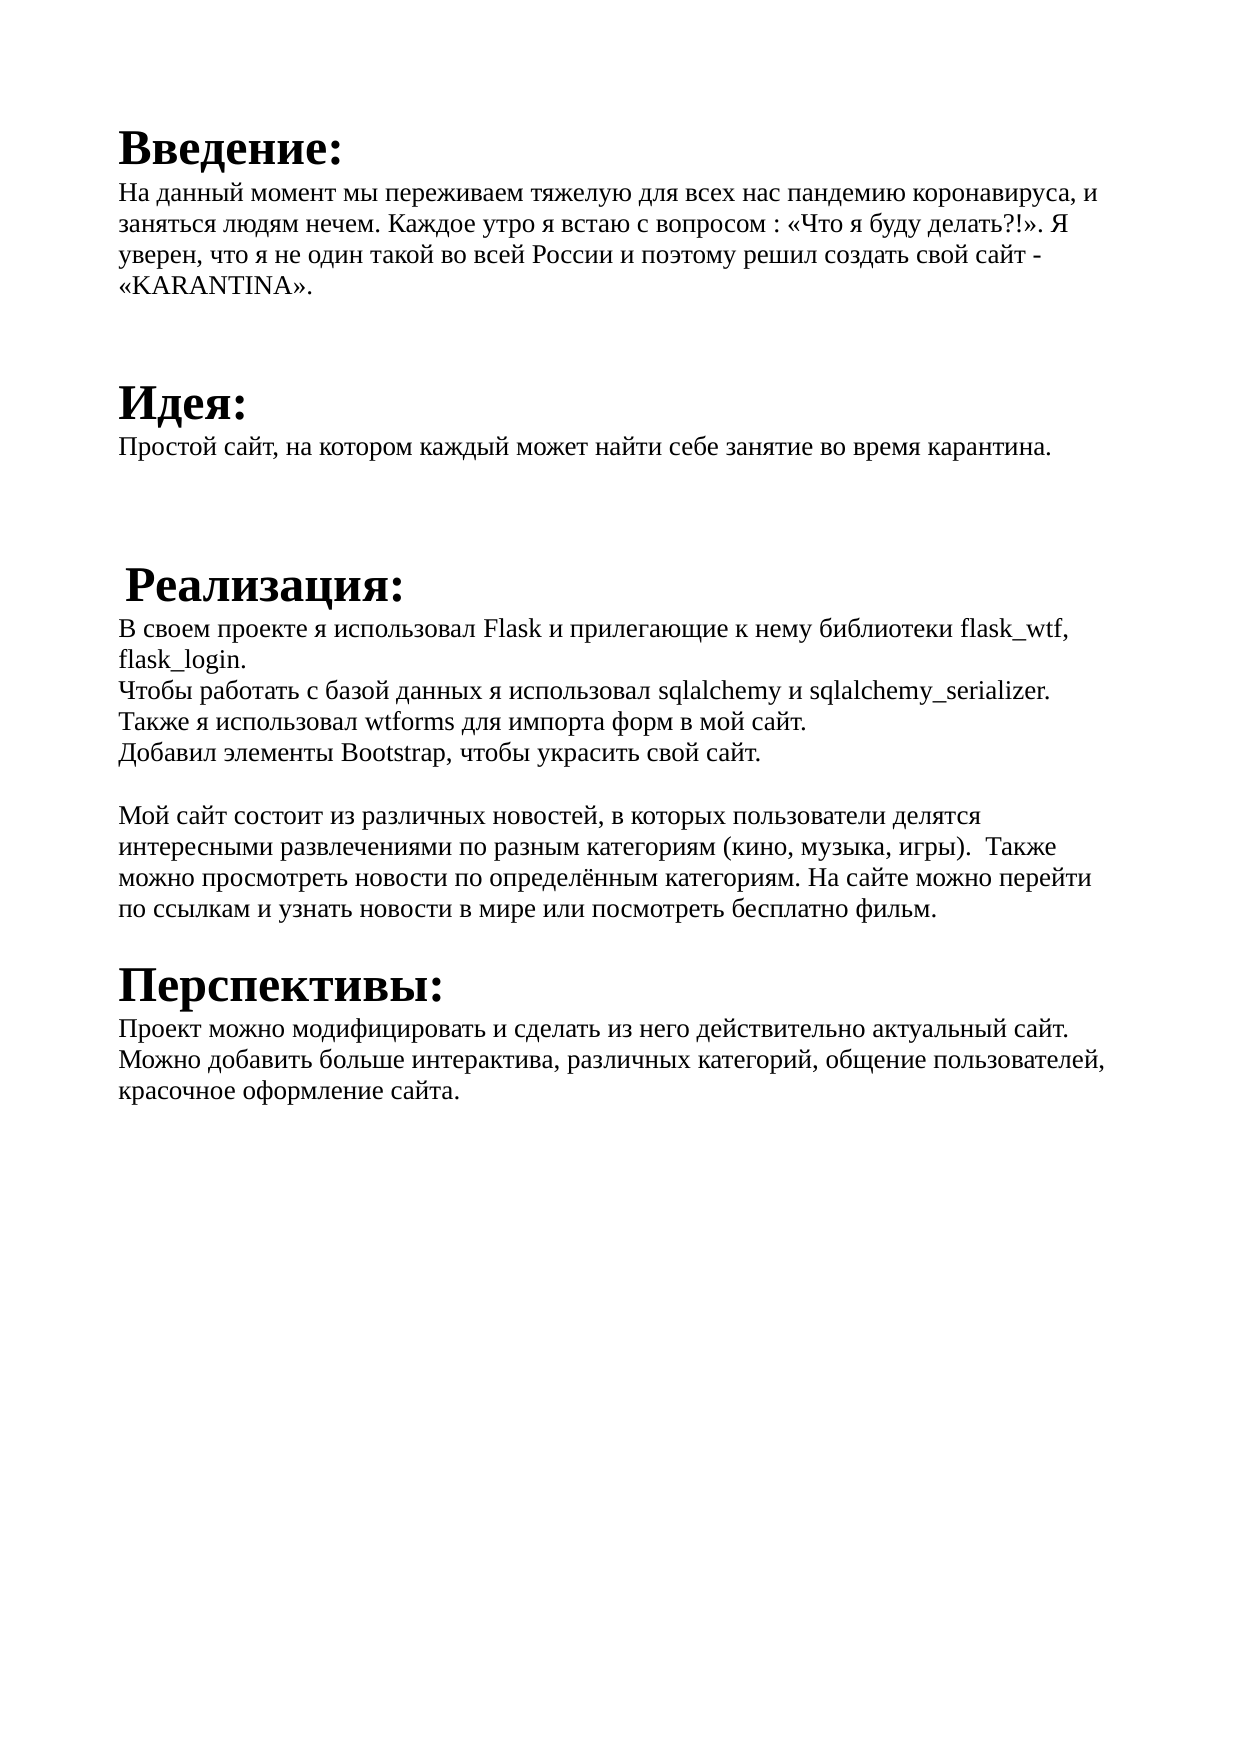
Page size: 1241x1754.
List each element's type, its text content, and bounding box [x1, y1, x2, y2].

text Чтобы работать с базой данных я использовал sqlalchemy и sqlalchemy_serializer. [118, 674, 1122, 705]
text На данный момент мы переживаем тяжелую для всех нас пандемию коронавируса, и заняться людям нечем. Каждое утро я встаю с вопросом : «Что я буду делать?!». Я уверен, что я не один такой во всей России и поэтому решил создать свой сайт - «KARANTINA». [118, 176, 1122, 300]
text Добавил элементы Bootstrap, чтобы украсить свой сайт. [118, 737, 1122, 768]
text Простой сайт, на котором каждый может найти себе занятие во время карантина. [118, 430, 1122, 461]
text Проект можно модифицировать и сделать из него действительно актуальный сайт. Можно добавить больше интерактива, различных категорий, общение пользователей, красочное оформление сайта. [118, 1012, 1122, 1106]
text Реализация: [118, 554, 1122, 612]
text Идея: [118, 372, 1122, 430]
text Также я использовал wtforms для импорта форм в мой сайт. [118, 705, 1122, 737]
text Мой сайт состоит из различных новостей, в которых пользователи делятся интересными развлечениями по разным категориям (кино, музыка, игры). Также можно просмотреть новости по определённым категориям. На сайте можно перейти по ссылкам и узнать новости в мире или посмотреть бесплатно фильм. [118, 799, 1122, 923]
text Перспективы: [118, 954, 1122, 1012]
text Введение: [118, 118, 1122, 176]
text В своем проекте я использовал Flask и прилегающие к нему библиотеки flask_wtf, flask_login. [118, 612, 1122, 674]
